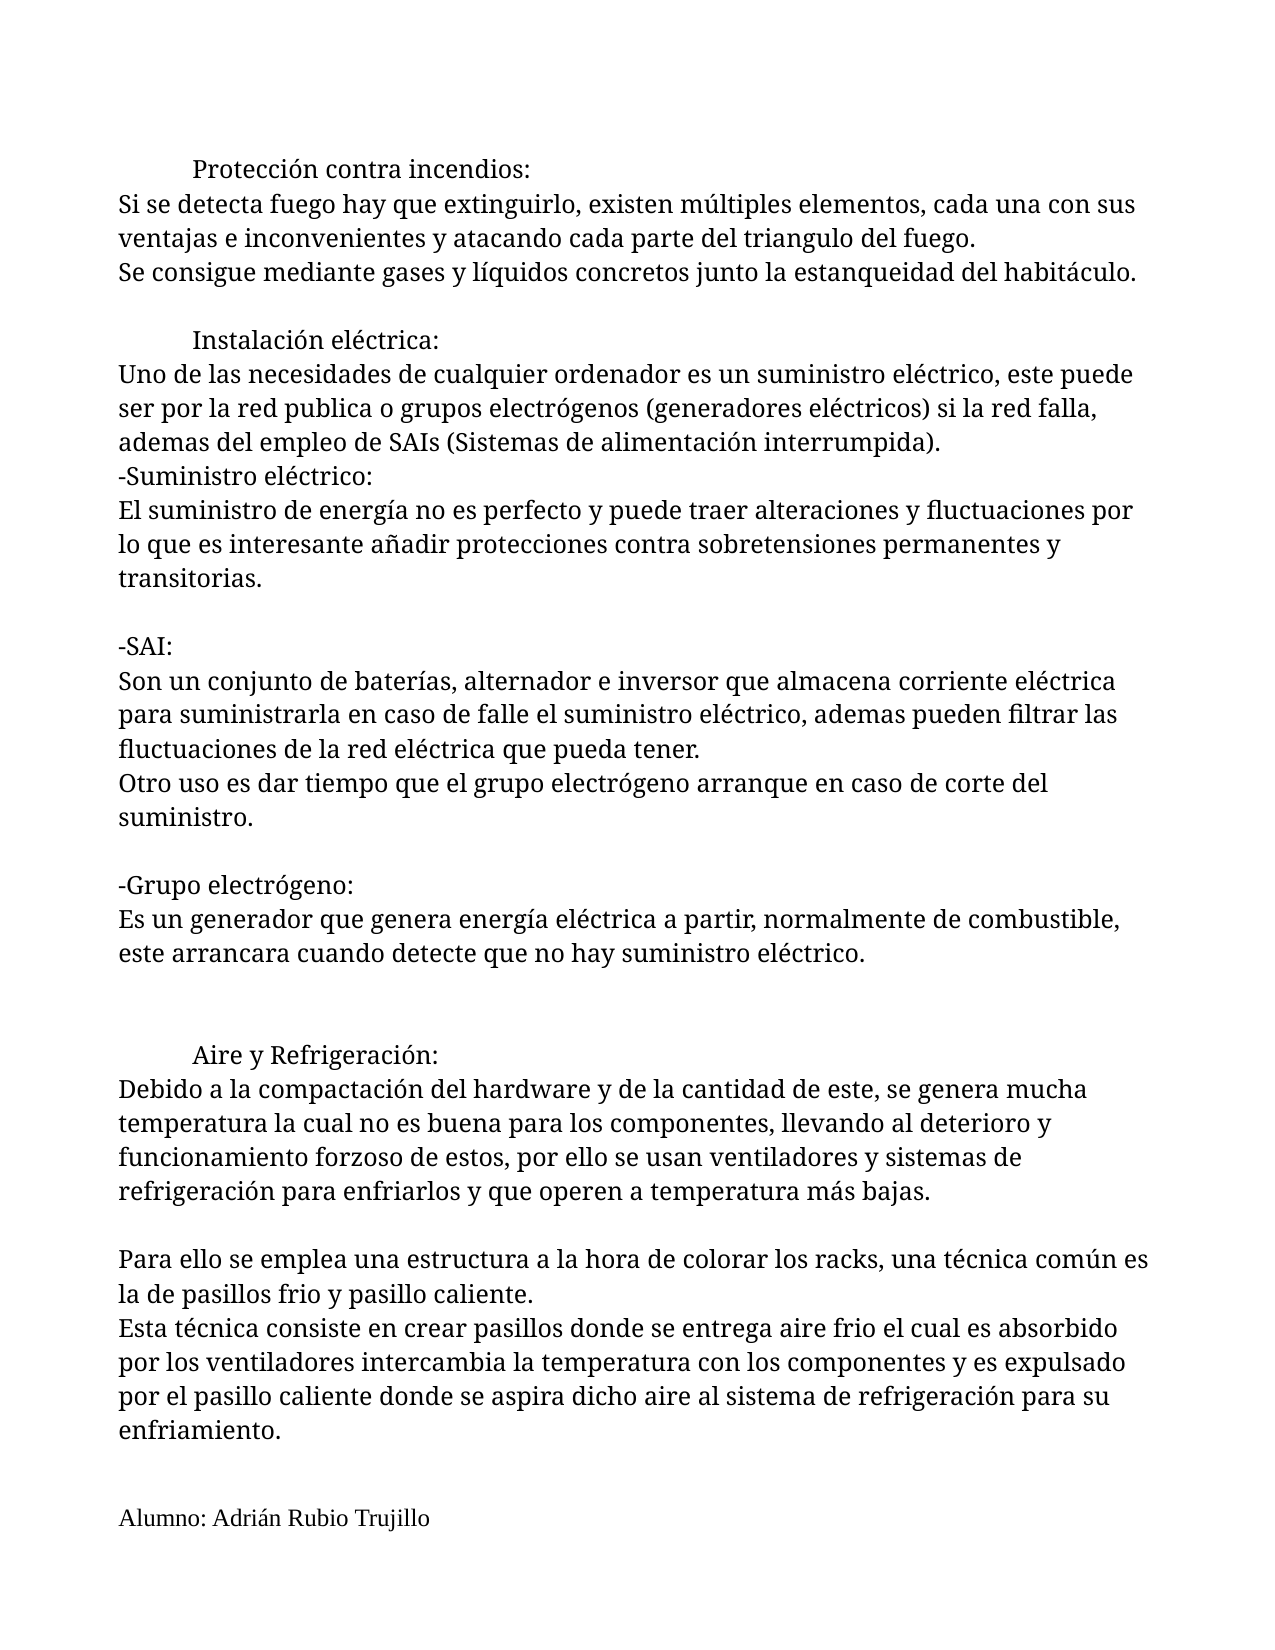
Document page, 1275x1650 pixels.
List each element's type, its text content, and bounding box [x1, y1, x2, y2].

text -SAI: [118, 629, 1157, 663]
text Esta técnica consiste en crear pasillos donde se entrega aire frio el cual es absorbido por los ventiladores intercambia la temperatura con los componentes y es expulsado por el pasillo caliente donde se aspira dicho aire al sistema de refrigeración para su enfriamiento. [118, 1310, 1157, 1447]
text Para ello se emplea una estructura a la hora de colorar los racks, una técnica común es la de pasillos frio y pasillo caliente. [118, 1242, 1157, 1310]
text Si se detecta fuego hay que extinguirlo, existen múltiples elementos, cada una con sus ventajas e inconvenientes y atacando cada parte del triangulo del fuego. [118, 186, 1157, 254]
text Aire y Refrigeración: [118, 1038, 1157, 1072]
text ademas del empleo de SAIs (Sistemas de alimentación interrumpida). [118, 425, 1157, 459]
text Protección contra incendios: [118, 152, 1157, 186]
text El suministro de energía no es perfecto y puede traer alteraciones y fluctuaciones por lo que es interesante añadir protecciones contra sobretensiones permanentes y transitorias. [118, 493, 1157, 595]
text Se consigue mediante gases y líquidos concretos junto la estanqueidad del habitáculo. [118, 254, 1157, 288]
text Es un generador que genera energía eléctrica a partir, normalmente de combustible, este arrancara cuando detecte que no hay suministro eléctrico. [118, 902, 1157, 970]
text -Suministro eléctrico: [118, 459, 1157, 493]
text Instalación eléctrica: [118, 322, 1157, 357]
text Son un conjunto de baterías, alternador e inversor que almacena corriente eléctrica para suministrarla en caso de falle el suministro eléctrico, ademas pueden filtrar las fluctuaciones de la red eléctrica que pueda tener. [118, 663, 1157, 765]
text Debido a la compactación del hardware y de la cantidad de este, se genera mucha temperatura la cual no es buena para los componentes, llevando al deterioro y funcionamiento forzoso de estos, por ello se usan ventiladores y sistemas de refrigeración para enfriarlos y que operen a temperatura más bajas. [118, 1072, 1157, 1208]
text -Grupo electrógeno: [118, 867, 1157, 902]
text Uno de las necesidades de cualquier ordenador es un suministro eléctrico, este puede ser por la red publica o grupos electrógenos (generadores eléctricos) si la red falla, [118, 357, 1157, 425]
text Otro uso es dar tiempo que el grupo electrógeno arranque en caso de corte del suministro. [118, 765, 1157, 833]
